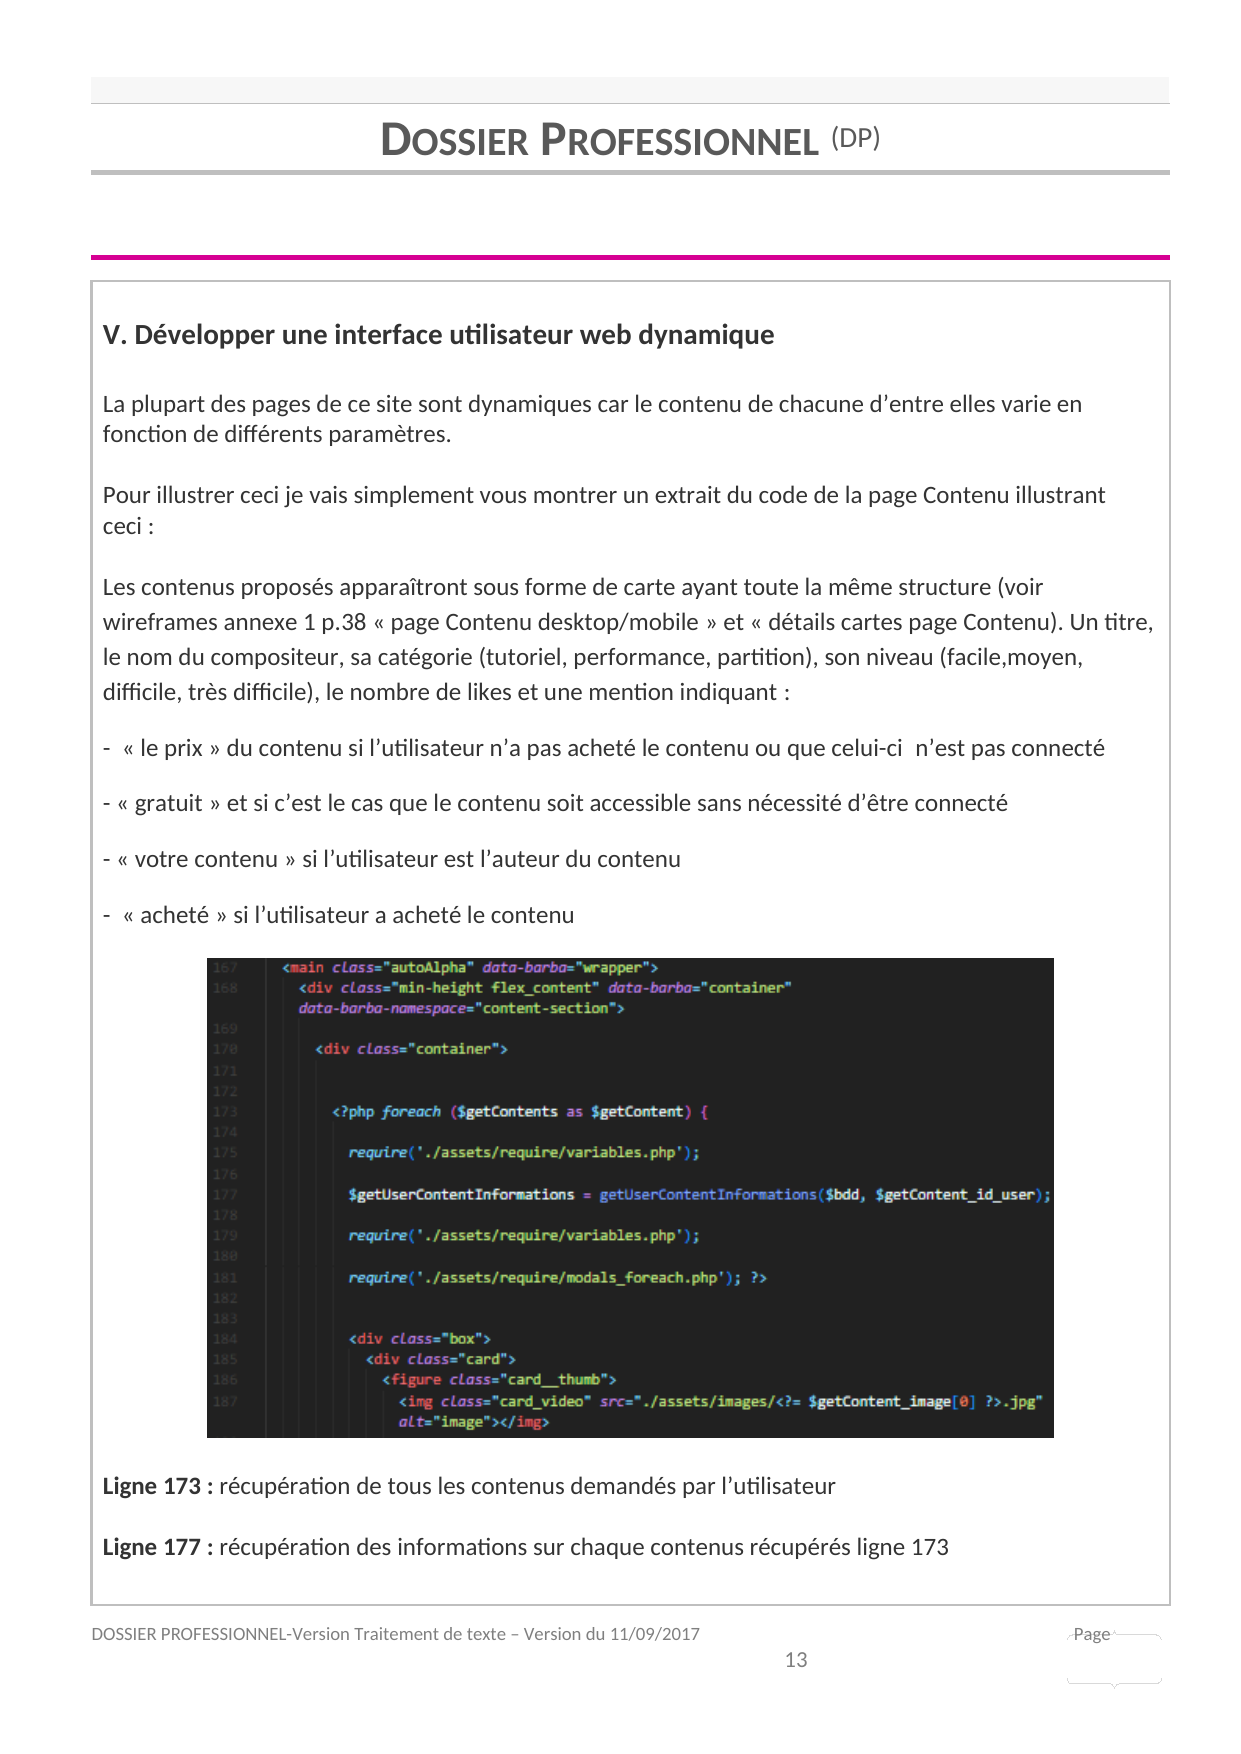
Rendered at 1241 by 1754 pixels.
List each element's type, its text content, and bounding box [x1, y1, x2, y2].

table_cell III. Maquetter une application 1. Rédaction d’un cahier des charges  Les contraintes d’accessibilité : - le site web doit être conforme aux exigences et aux recommandations de WCAG (Web Content Accessibility Guidelines) et fournir un contenu : perceptible, utilisable, compréhensible et robuste. - le site est gratuit  Les contraintes ergonomiques : - optimisation pour les mobiles, le responsive web design. - amélioration de l’expérience utilisateur en élaborant une interface épurée, n’affichant que les éléments indispensables.  Présentation des différents publics : - le site s’adresse à toutes les personnes passionnées par le piano ou ceux qui veulent apprendre. - l’application permet de gérer 2 profils (Administrateur, Utilisateur). Chaque profil aura des droits spécifiques. Ces droits sont définis de manière fixe et ne sont pas configurables.  L’arborescence des pages du site web. - le site doit avoir un dispositif de navigation simple et intuitif. - liens vers le différentes catégories du site à l’affichage de la page d’accueil. - un menu plein écran apparaît en cliquant sur un bouton de la barre de navigation ( qui disparaît en scrollant vers le bas et inversement) et donne accès à toutes les pages du site ainsi qu’à différents réseaux sociaux. - pied de page, avec les mentions légales, la charte du site, un « à propos » et liens vers différents réseaux sociaux. 2. Les wireframes En fonction de du cahier des charges établi j'ai ensuite élaboré la structure des pages en wireframe. J'ai décidé de suivre le principe de KISS ("Keep It Stupid and Simple") qui dit que l'interface utilisateur doit être la plus simple et la plus intuitive possible. Des icones, assez grandes pour être cliquables même par des gros doigts, une mise en page qui respecte le confort utilisateur quand il navigue à une seule main, des boutons de taille suffisante, ... J'ai alors pu mettre en place les différents éléments de navigation de façon ergonomique et proposer les wireframes des différentes pages. Vous trouverez les wireframes de toutes les pages du site en annexe 1 p.37 3. Arborescence du site En fonction du cahier des charges et des WireFrames que j’ai présenté plus haut j’ai pu établir une arborescence du squelette du site. IV. Réaliser une interface utilisateur web statique et adaptable 1. Interface statique Étant daltonien et faisant le site sans aide extérieure, j’ai décidé de n’utiliser que des nuances de gris pour ne pas me retrouver avec un résultat, au niveau de la palette de couleurs utilisées, qui aurait sans été légèrement étrange. Mon principal soucis était donc de respecter les wireframes dans leur structures. Cependant, pour que le résultat ne pas trop « plat » j’ai opté pour une utilisation à peu près généralisée d’effets d’ombrage avec text-shadow, box-shadow et l’animation de nombreux éléments. Pour mettre en place tout ceci, j’ai utilisé SASS que j’apprécie pour le fait que l’on puisse compartimenter les différentes parties du site dans des fichiers séparés et pour la notation que je trouve plus intuitive et moins laborieuse que le vanilla CSS. Pour ce qui est des animations j’ai utilisé GSAP pour les éléments qui composent les pages et barba.js pour avoir une transition entre les pages qui sont toutes les deux des librairies javascript. GSAP est particulièrement utile pour ses time-lines qui permettent d’éviter un travail extrêmement laborieux si l’on voulait réaliser la même chose en CSS. Quant à barba.js il est utilisé conjointement à GSAP car il est nécessaire au chargement d’une page d’imbriquer GSAP dans des fonctions de barba.js pour que les éléments animés puissent d’afficher. Les différents fichiers .scss du projet Exemple de code en scss qui montre sa syntaxe particulière et quelques propriétés (aux lignes 81, 88, 89, 112, 113) utiles au fonctionnement de GSAP capture 1 capture 2 Ces trois capture d’écrans montre pour la « capture 1 » l’imbrication de GSAP et barba.js, pour la « capture 2 » comment on utilise les propriétés CSS avec GSAP ( ex. lié à l’extrait de code scss précedent) et pour la « capture 3 » la fonction qui initialise barba.js et permet d’effectuer la transition entre les pages et l’animation des éléments au chargement de la page. Capture 3 2.Interface adaptable J’ai réalisé ce site en HTML/CSS(SCSS) et je l’ai rendu accessible sur tout type d’écran. Les pages sont structurées selon les recommandations du W3C. Toutes les pages s’adaptent que ce soit en mode portrait ou paysage jusqu’à un minimum de 280px. Voici un exemple de code représentatif de la manière de procédé que j’ai employé : @media all and (max-width : 799px) @media all and (min-width : 800px) V. Développer une interface utilisateur web dynamique La plupart des pages de ce site sont dynamiques car le contenu de chacune d’entre elles varie en fonction de différents paramètres. Pour illustrer ceci je vais simplement vous montrer un extrait du code de la page Contenu illustrant ceci : Les contenus proposés apparaîtront sous forme de carte ayant toute la même structure (voir wireframes annexe 1 p.37 « page Contenu desktop/mobile » et « détails cartes page Contenu). Un titre, le nom du compositeur, sa catégorie (tutoriel, performance, partition), son niveau (facile,moyen, difficile, très difficile), le nombre de likes et une mention indiquant : - « le prix » du contenu si l’utilisateur n’a pas acheté le contenu ou que celui-ci n’est pas connecté - « gratuit » et si c’est le cas que le contenu soit accessible sans nécessité d’être connecté - « votre contenu » si l’utilisateur est l’auteur du contenu - « acheté » si l’utilisateur a acheté le contenu Ligne 173 : récupération de tous les contenus demandés par l’utilisateur Ligne 177 : récupération des informations sur chaque contenus récupérés ligne 173 Ligne 192 à 196 : affichage des informations propres à chaque contenus demandés Ligne 200 à 205 : vérification qu’un utilisateur est connecté. Si c’est la cas, on vérifie quels sont les contenus qu’il a acheté. Ligne 209 : si le contenu est gratuit ou que l’utilisateur connecté est l’auteur du contenu Ligne 212 : si le contenu est gratuit est que l’utilisateur connecté n’est pas l’auteur du contenu on affiche « free » et il peut le regarder. Ligne 218 : si le l’utilisateur connecté est l’auteur du contenu on affiche « your content » et il peut le regarder Ligne 232 : si le contenu n’est pas gratuit et qu’un utilisateur est connecté Ligne 235 : si l’utilisateur connecté n’a pas acheté le contenu on affiche « son prix » et lui on propose de l’acheter Ligne 245 : si l’utilisateur connecté a acheté le contenu on affiche « purchased » et il peut le regarder Ligne 261 : si l’utilisateur n’est pas connecté Ligne 264 : si le contenu n’est pas gratuit on affiche le prix du contenu et on propose à l’utilisateur non connecté de se connecter ou de créer un compte Ligne 274 : si le contenu est gratuit on affiche « free » et l’utilisateur non connecté peut le regarder VI. Réaliser une interface utilisateur avec une solution de gestion de contenu Comme vous avez pu le constater dans les points précédant, il apparaît que ce projet répond, je pense, à ce que l’on peut assimiler à une interface utilisateur avec solution de gestion de contenu car : - un utilisateur peut créer un compte, se connecter, supprimer son compte - il est possible de modifier son nom, prénom, mot de passe - on peut poster des contenus, en modifier tous les élément, les supprimer, les liker ou les signaler quand on en est pas l’auteur - on peut poster des commentaires, les modifier, les liker quand on en est pas l’auteur - on peut contacter un administrateur - on peut recevoir des notifications pour diverses raisons VII. La phase de test de la partie front-end Pour obtenir un bon résultat en ce qui concerne le web responsive design j’ai travaillé avec : - des navigateurs différents (chrome, edge, firefox, opéra) - des tailles d’écrans différentes - les outils disponibles dans les consoles des navigateurs pour simuler des événements tactiles etc.. - le validateur du W3C (https://validator.w3.org/) pour l’HTML - le validateur (https://jigsaw.w3.org/css-validator/) pour le CSS VIII. Sécurité Les mesures prises pour la sécurité seront traitées dans l’exemple n°2 qui traite de la partie back-end du projet car bien que des mesures de sécurité existent du côté front-end elles sont complémentaires à ce qui a été mis en place du côté back-end qui est la pierre angulaire en ce qui concerne la sécurité d’un site web. Donc pour éviter les répétitions, je vous invite à consulter cette section. Voici néanmoins quelques éléments essentiels que nous pouvons citer dans cette partie : - Toutes les parties du site où des actions peuvent influer sur le contenu du site sont protégées par l’authentification. - Tous les entrées utilisateurs sont vérifiées côté front et côté back et, quand elles sont affichées, les variables sont échappées avec htmlspecialchars. [93, 282, 1169, 1604]
picture [207, 958, 1054, 1438]
